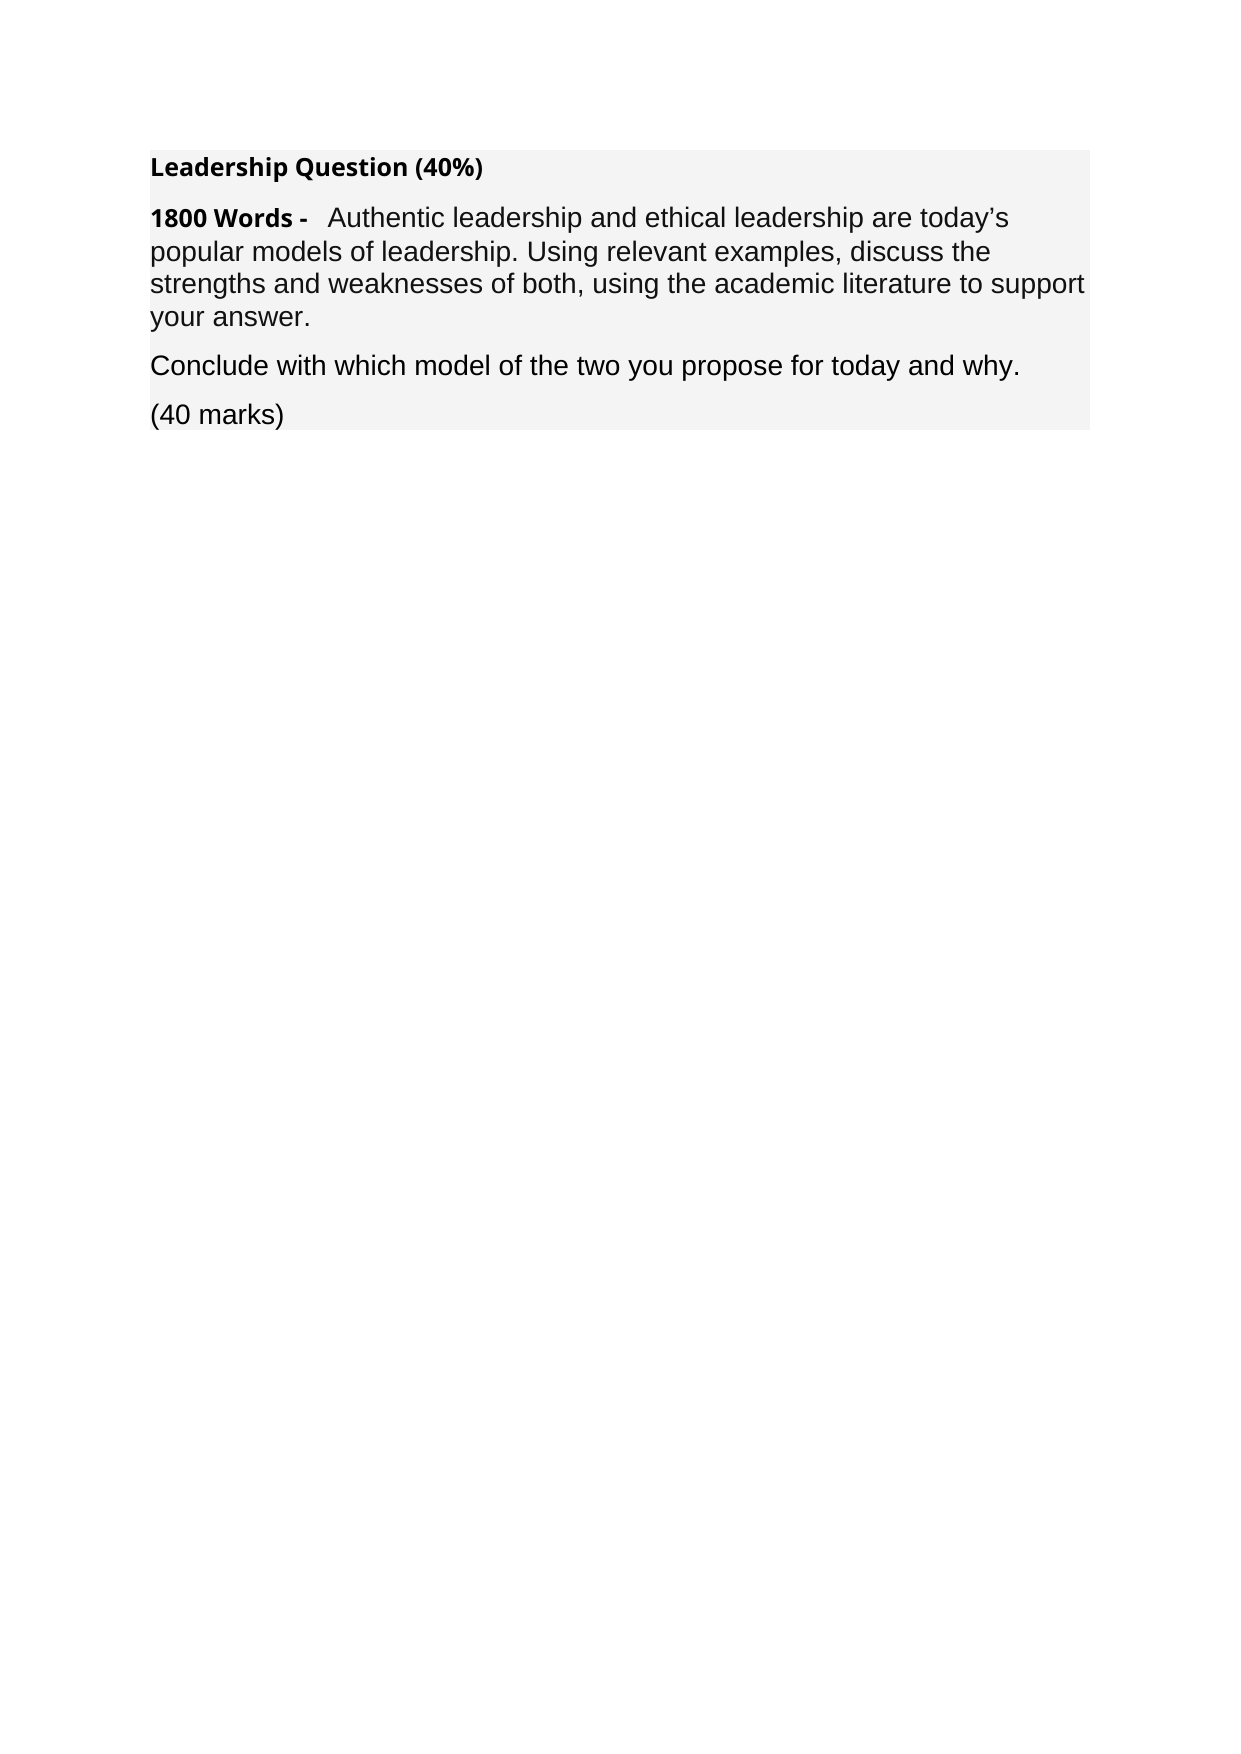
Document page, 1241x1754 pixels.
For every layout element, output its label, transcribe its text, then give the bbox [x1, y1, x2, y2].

text Conclude with which model of the two you propose for today and why. [150, 349, 1090, 381]
text (40 marks) [150, 398, 1090, 430]
text Leadership Question (40%) [150, 150, 1090, 184]
text 1800 Words - Authentic leadership and ethical leadership are today’s popular models of leadership. Using relevant examples, discuss the strengths and weaknesses of both, using the academic literature to support your answer. [150, 201, 1090, 332]
